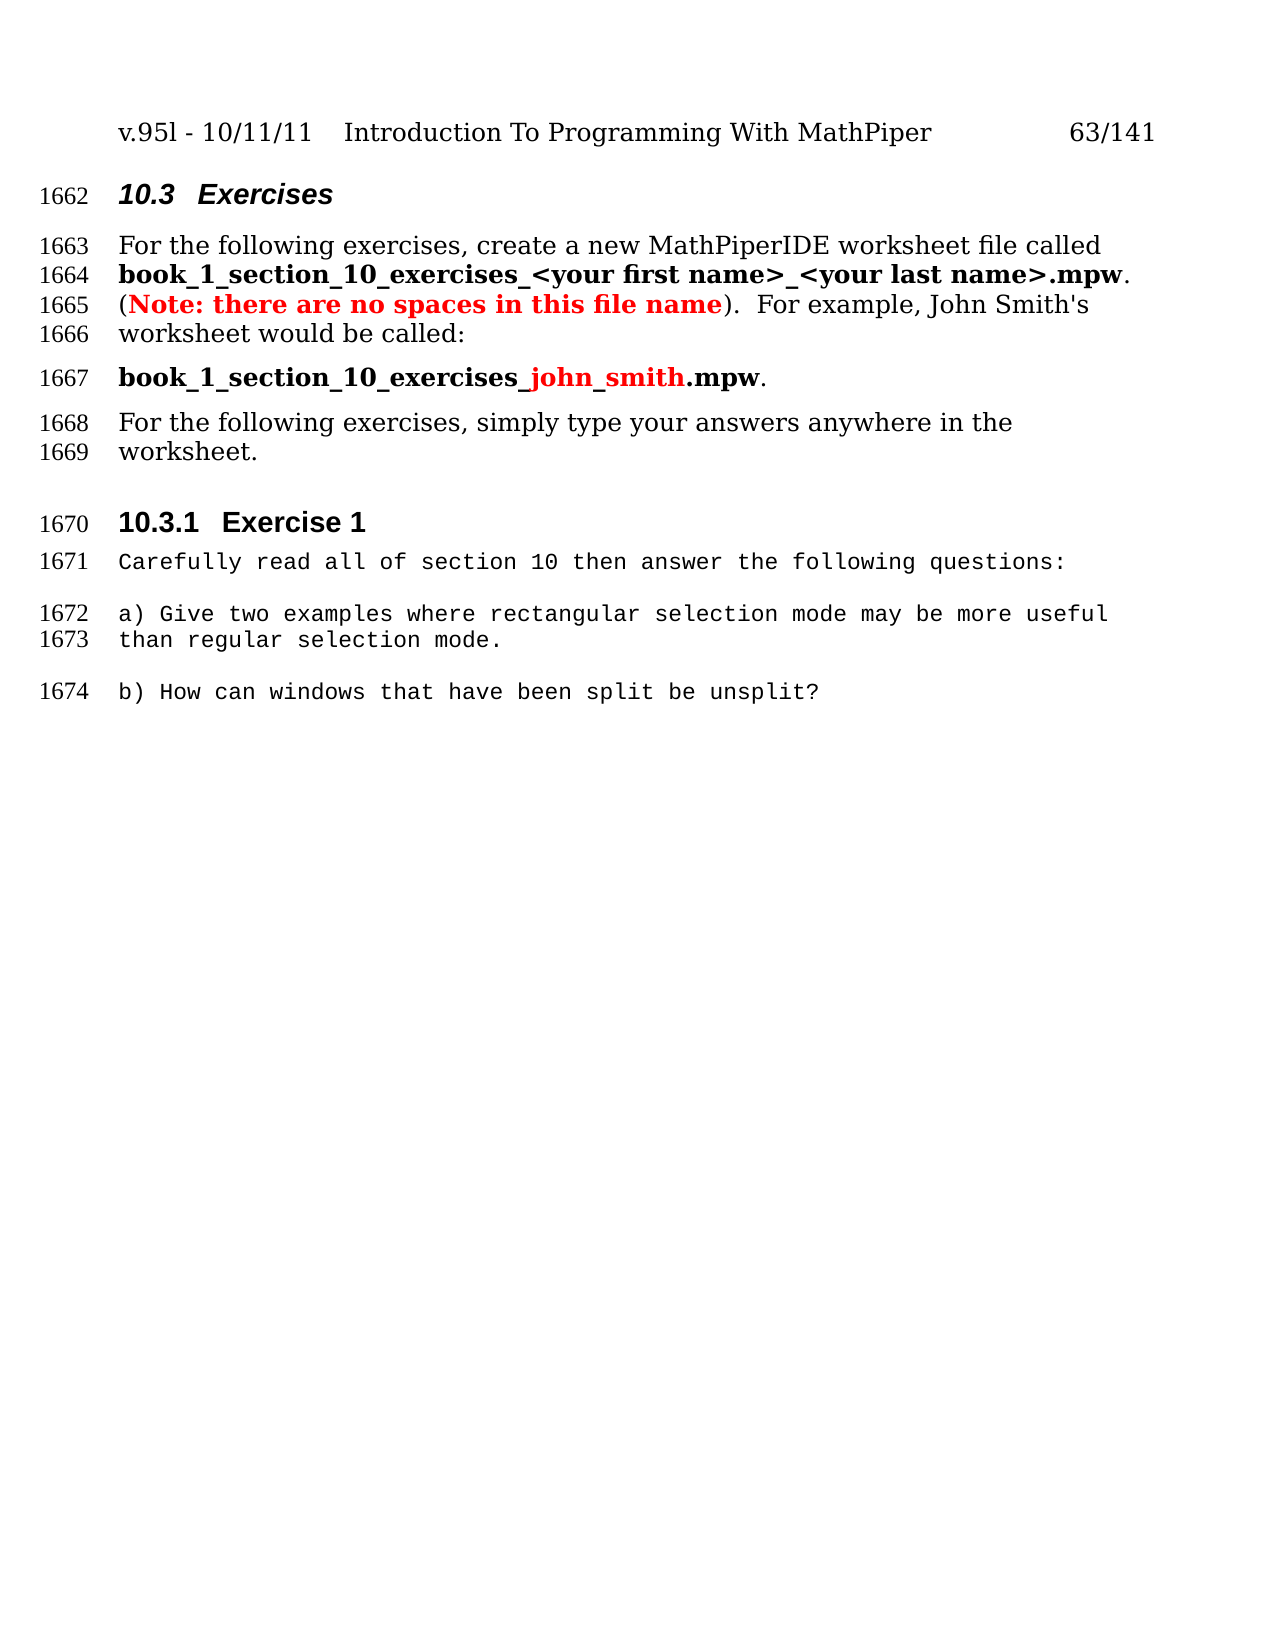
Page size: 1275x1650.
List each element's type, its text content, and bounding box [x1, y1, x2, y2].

text b) How can windows that have been split be unsplit? [118, 680, 1157, 706]
text book_1_section_10_exercises_john_smith.mpw. [118, 363, 1157, 393]
subtitle Exercise 1 [118, 505, 1157, 539]
text a) Give two examples where rectangular selection mode may be more useful than regular selection mode. [118, 602, 1157, 654]
text Carefully read all of section 10 then answer the following questions: [118, 551, 1157, 577]
subtitle Exercises [118, 177, 1157, 210]
text For the following exercises, simply type your answers anywhere in the worksheet. [118, 408, 1157, 466]
text For the following exercises, create a new MathPiperIDE worksheet file called book_1_section_10_exercises_<your first name>_<your last name>.mpw. (Note: there are no spaces in this file name). For example, John Smith's worksheet would be called: [118, 231, 1157, 348]
